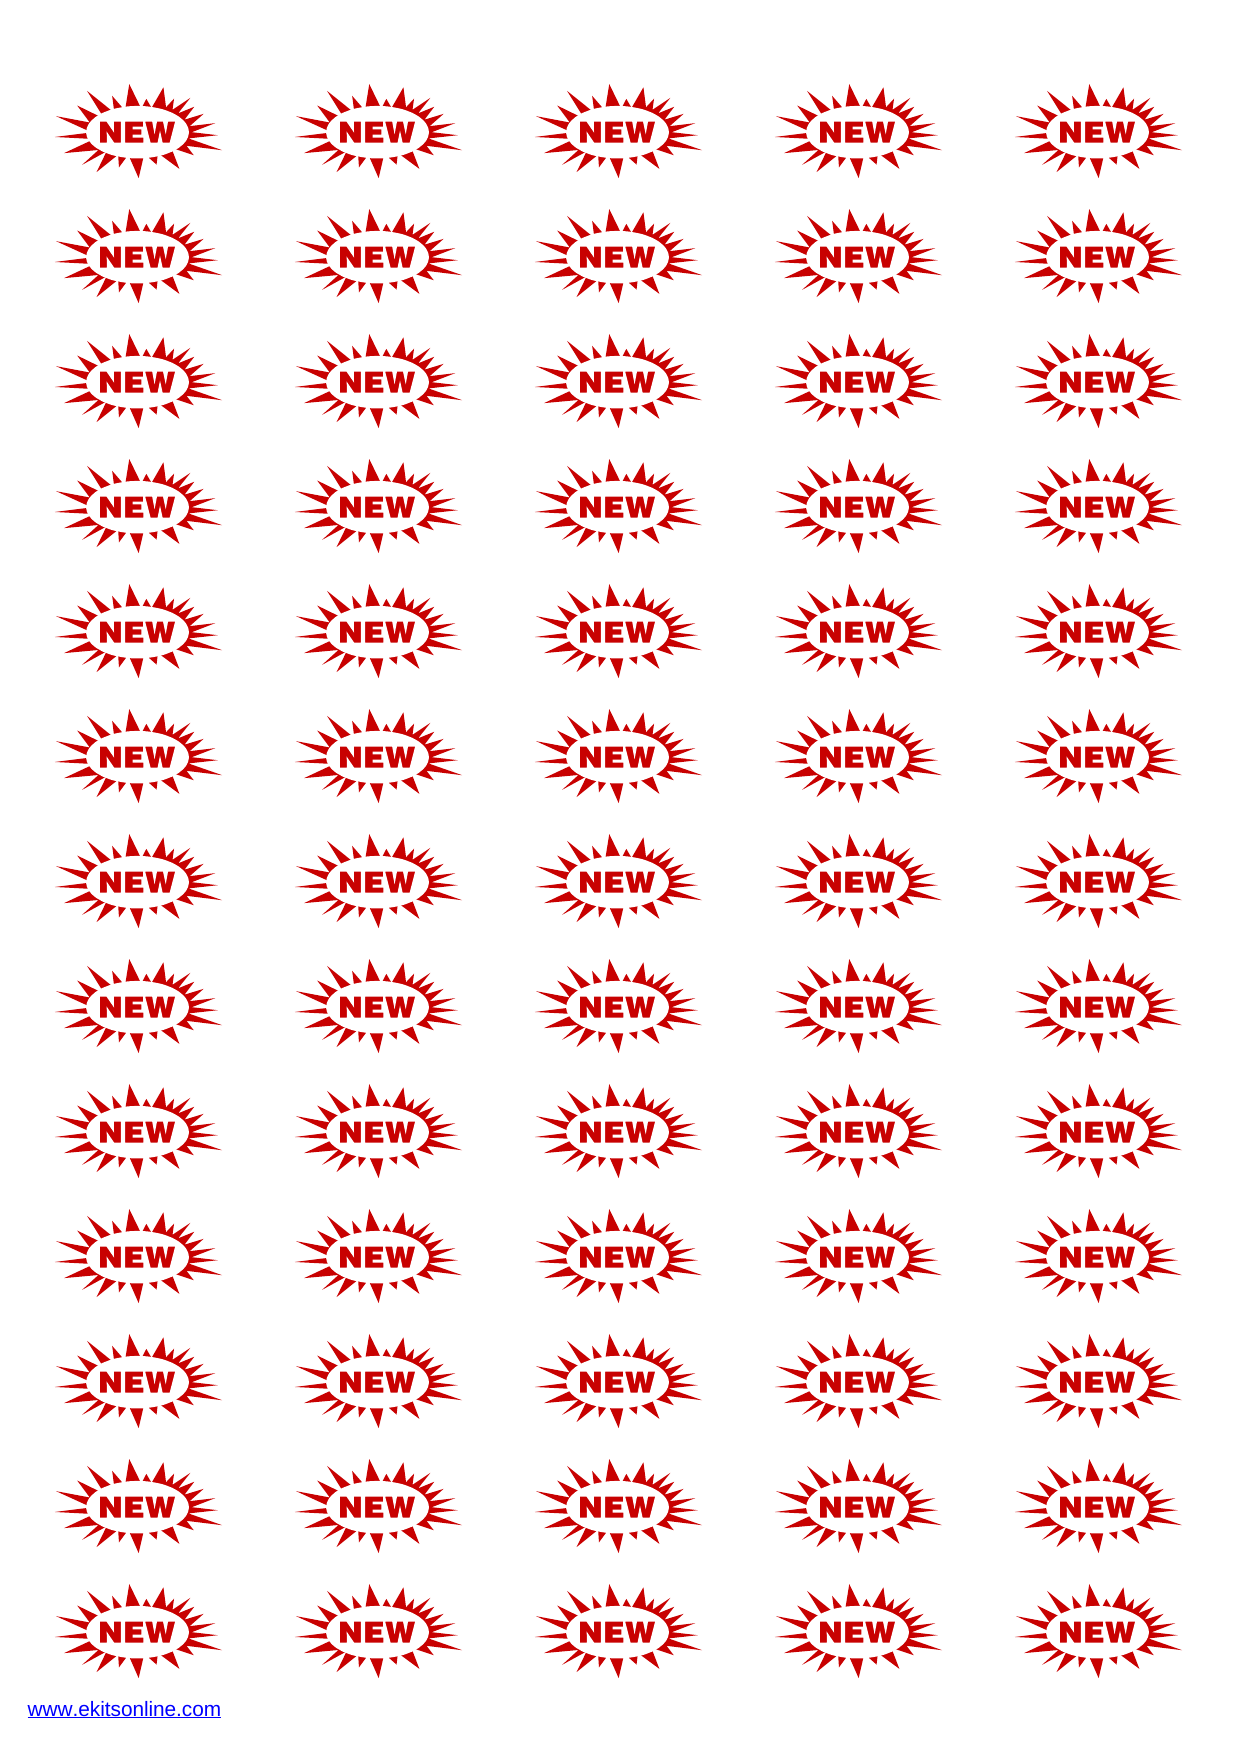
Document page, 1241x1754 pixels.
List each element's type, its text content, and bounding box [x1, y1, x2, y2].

table_cell [971, 1319, 986, 1444]
table_cell [746, 319, 971, 444]
table_cell [986, 569, 1211, 694]
table_cell [986, 194, 1211, 319]
table_cell [506, 1194, 731, 1319]
table_cell [971, 1444, 986, 1569]
table_cell [506, 1069, 731, 1194]
table_cell [491, 1319, 506, 1444]
table_cell [506, 319, 731, 444]
table_cell [506, 819, 731, 944]
table_cell [746, 1069, 971, 1194]
table_cell [491, 1069, 506, 1194]
table_cell [506, 1319, 731, 1444]
table_cell [746, 1569, 971, 1694]
table_cell [491, 944, 506, 1069]
table_cell [251, 319, 266, 444]
table_cell [986, 819, 1211, 944]
table_cell [746, 694, 971, 819]
table_header [986, 69, 1211, 194]
table_cell [26, 444, 251, 569]
table_header [746, 69, 971, 194]
table_cell [491, 819, 506, 944]
table_cell [971, 694, 986, 819]
table_cell [26, 1444, 251, 1569]
table_header [506, 69, 731, 194]
table_cell [986, 1069, 1211, 1194]
table_cell [986, 694, 1211, 819]
table_cell [26, 569, 251, 694]
table_cell [506, 1444, 731, 1569]
table_cell [731, 319, 746, 444]
table_cell [731, 1069, 746, 1194]
table_cell [26, 944, 251, 1069]
table_cell [731, 944, 746, 1069]
table_cell [491, 319, 506, 444]
table_cell [251, 194, 266, 319]
table_cell [731, 444, 746, 569]
table_header [971, 69, 986, 194]
table_cell [746, 444, 971, 569]
table_cell [491, 194, 506, 319]
table_cell [251, 444, 266, 569]
table_cell [266, 1444, 491, 1569]
table_header [251, 69, 266, 194]
table_cell [491, 569, 506, 694]
table_cell [266, 1569, 491, 1694]
table_cell [971, 819, 986, 944]
table_cell [731, 569, 746, 694]
text www.ekitsonline.com [27, 1694, 1213, 1721]
table_cell [266, 319, 491, 444]
table_cell [266, 819, 491, 944]
table_cell [971, 944, 986, 1069]
table_cell [506, 694, 731, 819]
table_cell [251, 1569, 266, 1694]
table_cell [746, 569, 971, 694]
table_cell [26, 694, 251, 819]
table_cell [986, 1444, 1211, 1569]
table_cell [491, 1569, 506, 1694]
table_cell [731, 1444, 746, 1569]
table_cell [266, 694, 491, 819]
table_cell [26, 1069, 251, 1194]
table_cell [731, 194, 746, 319]
table_cell [971, 569, 986, 694]
table_header [731, 69, 746, 194]
table_cell [506, 444, 731, 569]
table_cell [731, 819, 746, 944]
table_cell [746, 1319, 971, 1444]
table_cell [251, 819, 266, 944]
table_cell [506, 569, 731, 694]
table_header [491, 69, 506, 194]
table_cell [731, 1569, 746, 1694]
table_cell [491, 444, 506, 569]
table_cell [986, 1569, 1211, 1694]
table_cell [731, 694, 746, 819]
table_cell [971, 194, 986, 319]
table_cell [746, 944, 971, 1069]
table_cell [506, 194, 731, 319]
table_cell [986, 1194, 1211, 1319]
table_header [266, 69, 491, 194]
table_cell [746, 194, 971, 319]
table_cell [971, 1069, 986, 1194]
table_header [26, 69, 251, 194]
table_cell [971, 444, 986, 569]
table_cell [986, 944, 1211, 1069]
table_cell [266, 944, 491, 1069]
table_cell [26, 1319, 251, 1444]
table_cell [746, 819, 971, 944]
table_cell [251, 944, 266, 1069]
table_cell [251, 1069, 266, 1194]
table_cell [491, 1194, 506, 1319]
table_cell [251, 1444, 266, 1569]
table_cell [491, 1444, 506, 1569]
table_cell [251, 1319, 266, 1444]
table_cell [251, 1194, 266, 1319]
table_cell [251, 694, 266, 819]
table_cell [986, 1319, 1211, 1444]
table_cell [26, 1569, 251, 1694]
table_cell [266, 1319, 491, 1444]
table_cell [251, 569, 266, 694]
table_cell [731, 1319, 746, 1444]
table_cell [971, 1569, 986, 1694]
table_cell [26, 1194, 251, 1319]
table_cell [971, 1194, 986, 1319]
table_cell [746, 1194, 971, 1319]
table_cell [266, 1069, 491, 1194]
table_cell [986, 319, 1211, 444]
table_cell [491, 694, 506, 819]
table_cell [986, 444, 1211, 569]
table_cell [266, 444, 491, 569]
table_cell [266, 1194, 491, 1319]
table_cell [971, 319, 986, 444]
table_cell [26, 819, 251, 944]
table_cell [26, 194, 251, 319]
table_cell [26, 319, 251, 444]
table_cell [266, 194, 491, 319]
table_cell [731, 1194, 746, 1319]
table_cell [266, 569, 491, 694]
table_cell [506, 944, 731, 1069]
table_cell [506, 1569, 731, 1694]
table_cell [746, 1444, 971, 1569]
